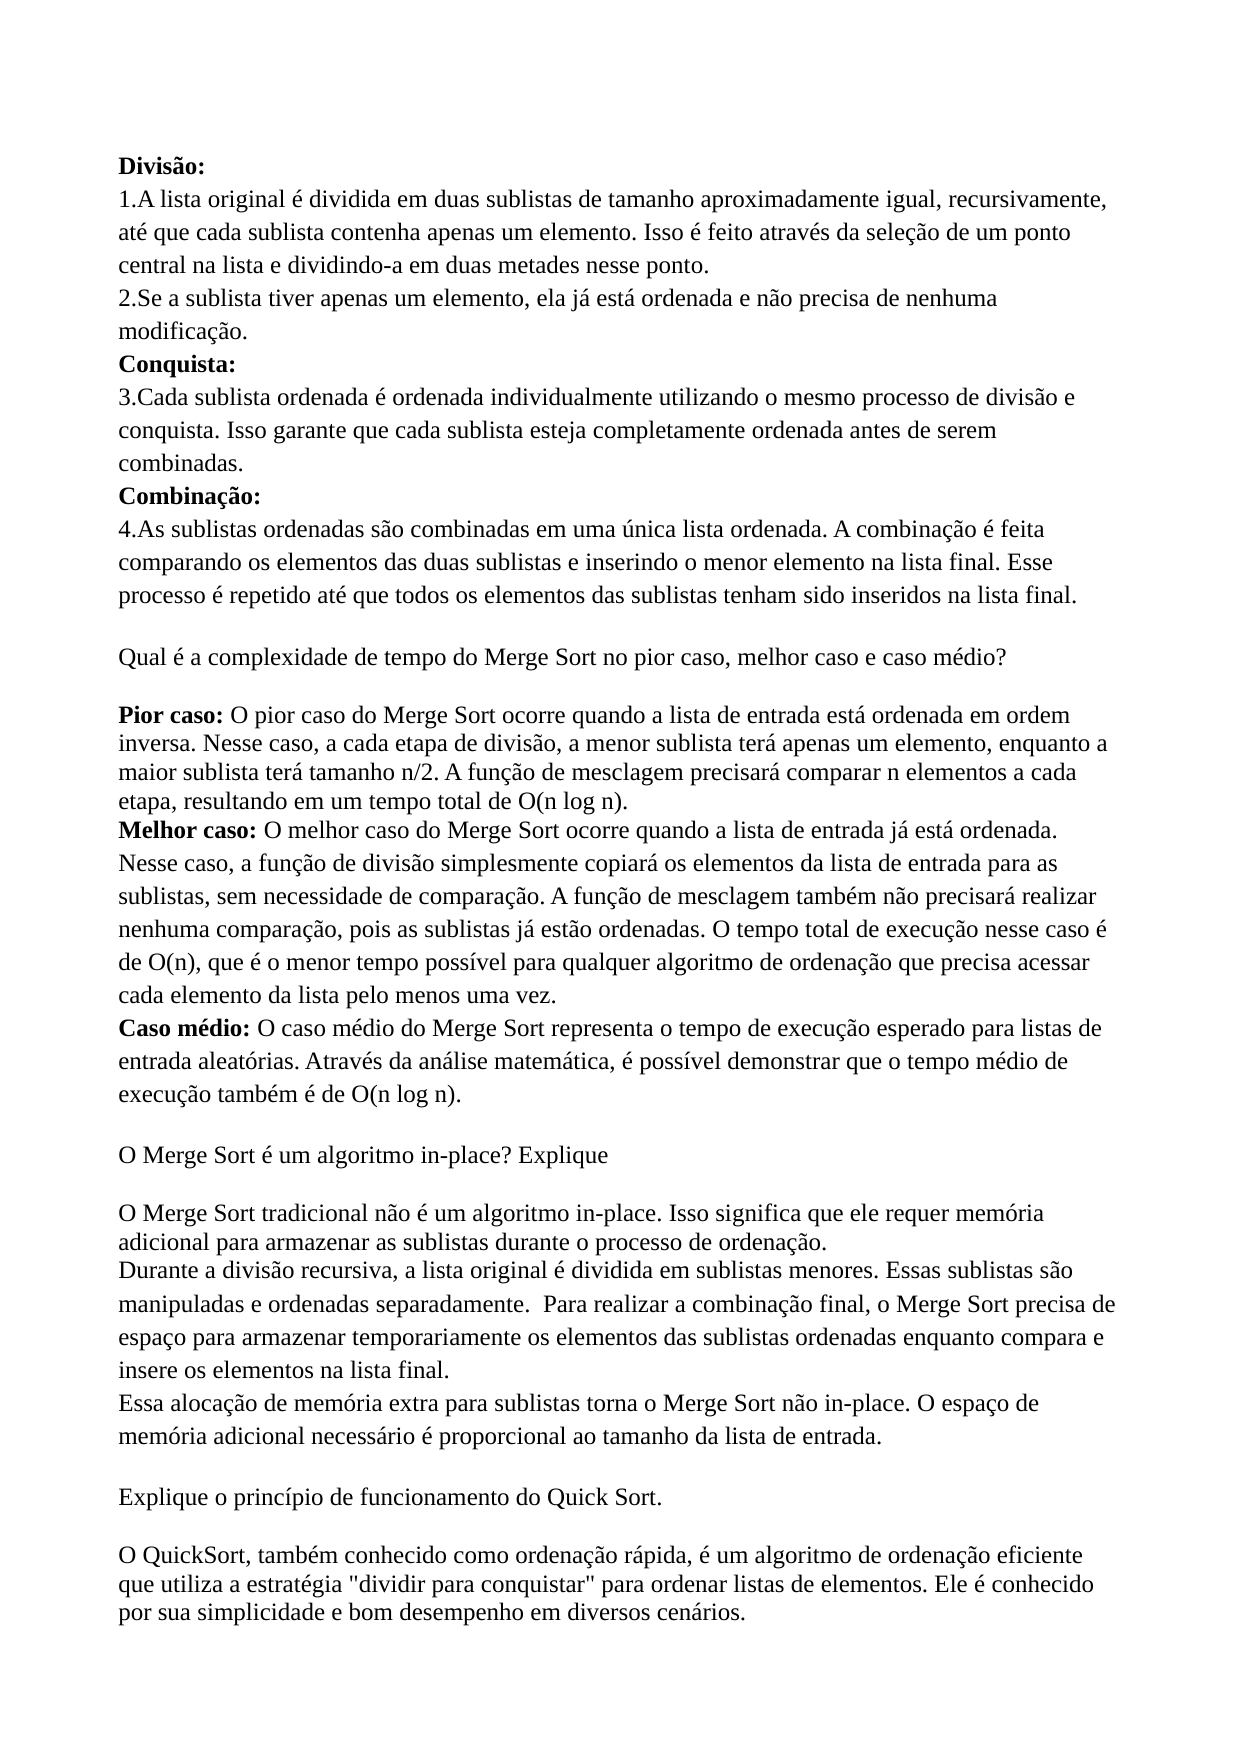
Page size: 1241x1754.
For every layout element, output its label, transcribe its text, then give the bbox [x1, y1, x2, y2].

list As sublistas ordenadas são combinadas em uma única lista ordenada. A combinação é feita comparando os elementos das duas sublistas e inserindo o menor elemento na lista final. Esse processo é repetido até que todos os elementos das sublistas tenham sido inseridos na lista final. [118, 514, 1122, 609]
list Caso médio: O caso médio do Merge Sort representa o tempo de execução esperado para listas de entrada aleatórias. Através da análise matemática, é possível demonstrar que o tempo médio de execução também é de O(n log n). [118, 1013, 1122, 1108]
list Cada sublista ordenada é ordenada individualmente utilizando o mesmo processo de divisão e conquista. Isso garante que cada sublista esteja completamente ordenada antes de serem combinadas. [118, 382, 1122, 477]
text O Merge Sort é um algoritmo in-place? Explique O Merge Sort tradicional não é um algoritmo in-place. Isso significa que ele requer memória adicional para armazenar as sublistas durante o processo de ordenação. [118, 1112, 1122, 1256]
list Melhor caso: O melhor caso do Merge Sort ocorre quando a lista de entrada já está ordenada. Nesse caso, a função de divisão simplesmente copiará os elementos da lista de entrada para as sublistas, sem necessidade de comparação. A função de mesclagem também não precisará realizar nenhuma comparação, pois as sublistas já estão ordenadas. O tempo total de execução nesse caso é de O(n), que é o menor tempo possível para qualquer algoritmo de ordenação que precisa acessar cada elemento da lista pelo menos uma vez. [118, 815, 1122, 1008]
text O QuickSort, também conhecido como ordenação rápida, é um algoritmo de ordenação eficiente que utiliza a estratégia "dividir para conquistar" para ordenar listas de elementos. Ele é conhecido por sua simplicidade e bom desempenho em diversos cenários. [118, 1511, 1122, 1626]
text Divisão: [118, 118, 1122, 180]
list A lista original é dividida em duas sublistas de tamanho aproximadamente igual, recursivamente, até que cada sublista contenha apenas um elemento. Isso é feito através da seleção de um ponto central na lista e dividindo-a em duas metades nesse ponto. [118, 184, 1122, 279]
list Se a sublista tiver apenas um elemento, ela já está ordenada e não precisa de nenhuma modificação. [118, 283, 1122, 345]
text Qual é a complexidade de tempo do Merge Sort no pior caso, melhor caso e caso médio? Pior caso: O pior caso do Merge Sort ocorre quando a lista de entrada está ordenada em ordem inversa. Nesse caso, a cada etapa de divisão, a menor sublista terá apenas um elemento, enquanto a maior sublista terá tamanho n/2. A função de mesclagem precisará comparar n elementos a cada etapa, resultando em um tempo total de O(n log n). [118, 613, 1122, 815]
text Durante a divisão recursiva, a lista original é dividida em sublistas menores. Essas sublistas são manipuladas e ordenadas separadamente. Para realizar a combinação final, o Merge Sort precisa de espaço para armazenar temporariamente os elementos das sublistas ordenadas enquanto compara e insere os elementos na lista final. [118, 1256, 1122, 1383]
text Explique o princípio de funcionamento do Quick Sort. [118, 1454, 1122, 1511]
text Essa alocação de memória extra para sublistas torna o Merge Sort não in-place. O espaço de memória adicional necessário é proporcional ao tamanho da lista de entrada. [118, 1388, 1122, 1449]
text Combinação: [118, 481, 1122, 510]
text Conquista: [118, 349, 1122, 378]
